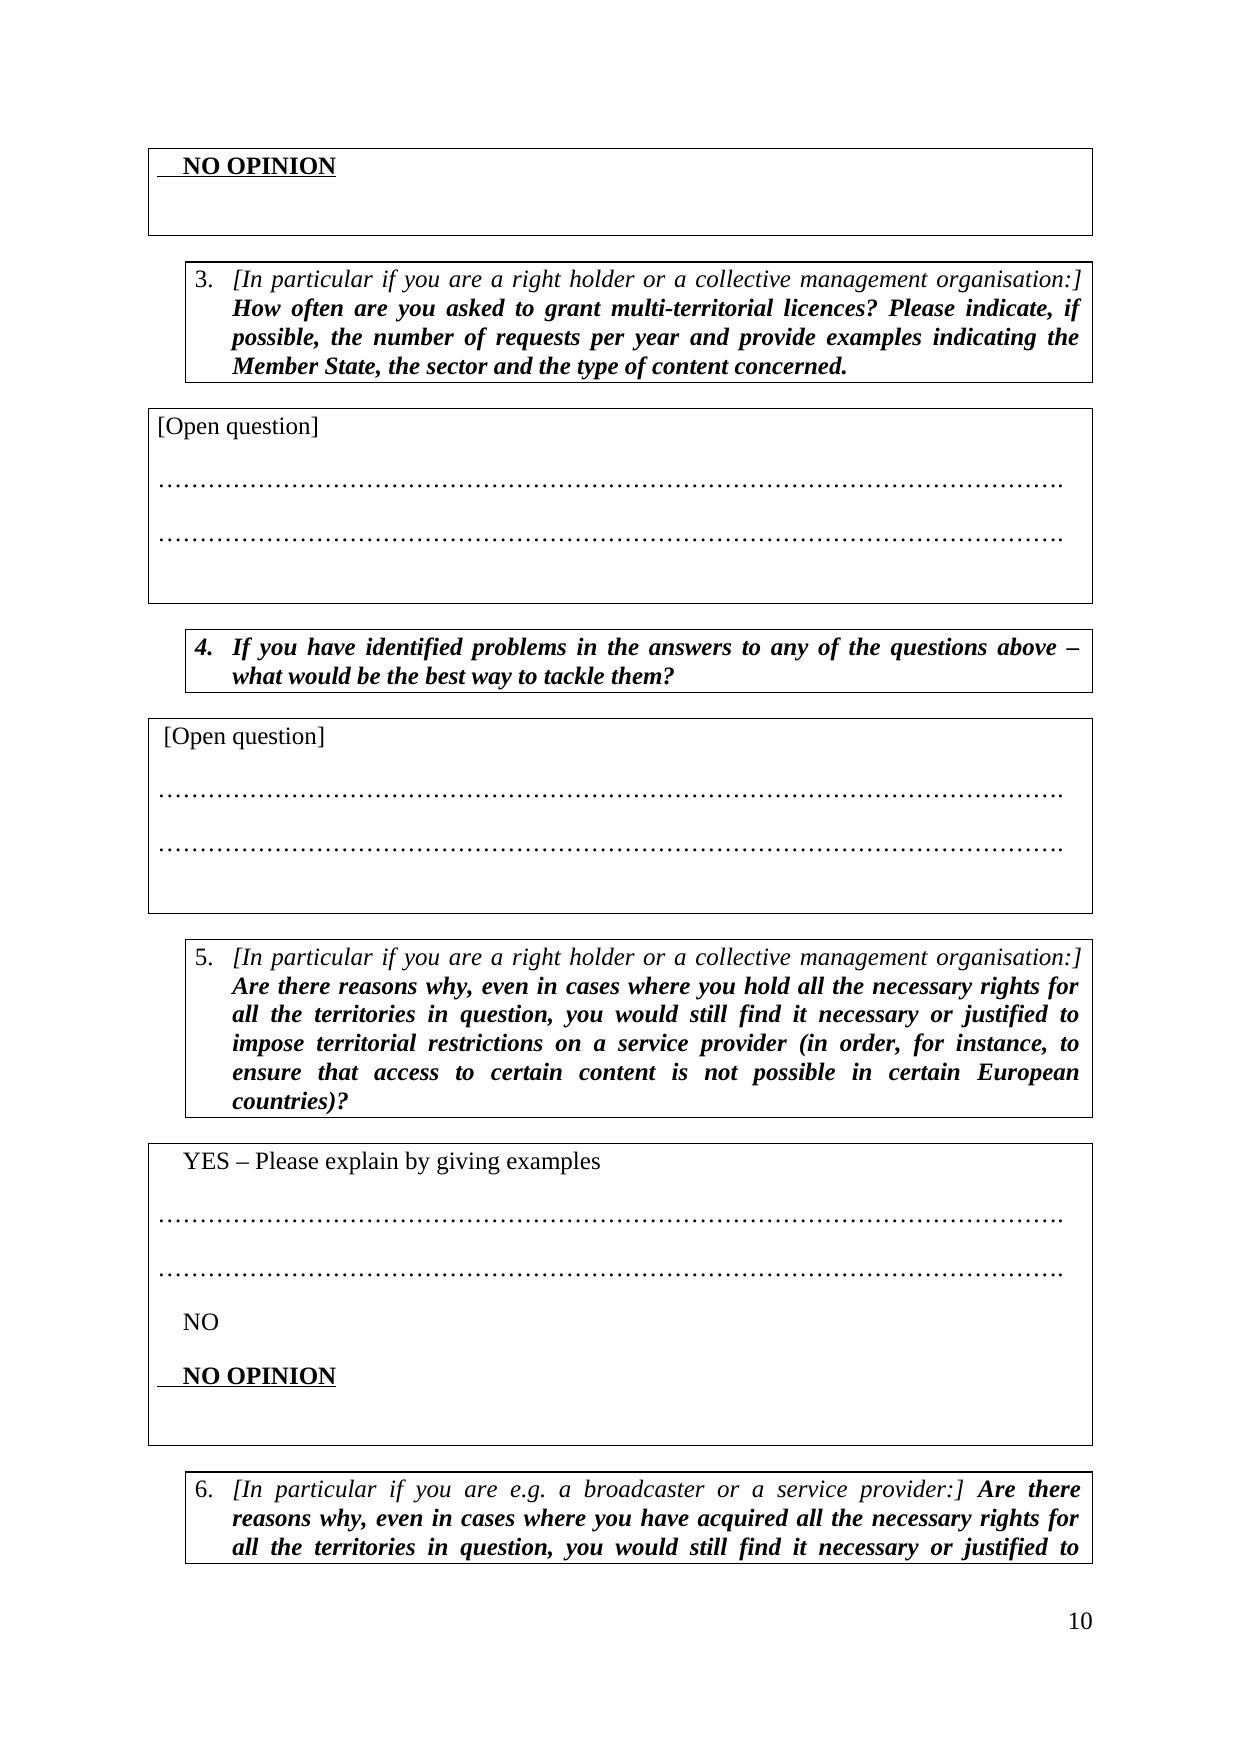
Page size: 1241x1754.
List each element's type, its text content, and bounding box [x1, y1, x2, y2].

text ………………………………………………………………………………………………. [149, 771, 1092, 803]
text ………………………………………………………………………………………………. [149, 461, 1092, 493]
text ………………………………………………………………………………………………. [149, 515, 1092, 547]
text  NO OPINION [149, 1358, 1092, 1389]
text ………………………………………………………………………………………………. [149, 825, 1092, 857]
text [Open question] [149, 409, 1092, 439]
text ………………………………………………………………………………………………. [149, 1250, 1092, 1282]
text  NO OPINION [149, 149, 1092, 179]
list [In particular if you are e.g. a broadcaster or a service provider:] Are there reasons why, even in cases where you have acquired all the necessary rights for all the territories in question, you would still find it necessary or justified to [186, 1473, 1092, 1563]
list If you have identified problems in the answers to any of the questions above – what would be the best way to tackle them? [186, 630, 1092, 692]
text [Open question] [149, 719, 1092, 749]
text  YES – Please explain by giving examples [149, 1144, 1092, 1174]
text ………………………………………………………………………………………………. [149, 1196, 1092, 1228]
list [In particular if you are a right holder or a collective management organisation:] Are there reasons why, even in cases where you hold all the necessary rights for all the territories in question, you would still find it necessary or justified to impose territorial restrictions on a service provider (in order, for instance, to ensure that access to certain content is not possible in certain European countries)? [186, 940, 1092, 1117]
text  NO [149, 1304, 1092, 1336]
list [In particular if you are a right holder or a collective management organisation:] How often are you asked to grant multi-territorial licences? Please indicate, if possible, the number of requests per year and provide examples indicating the Member State, the sector and the type of content concerned. [186, 263, 1092, 382]
